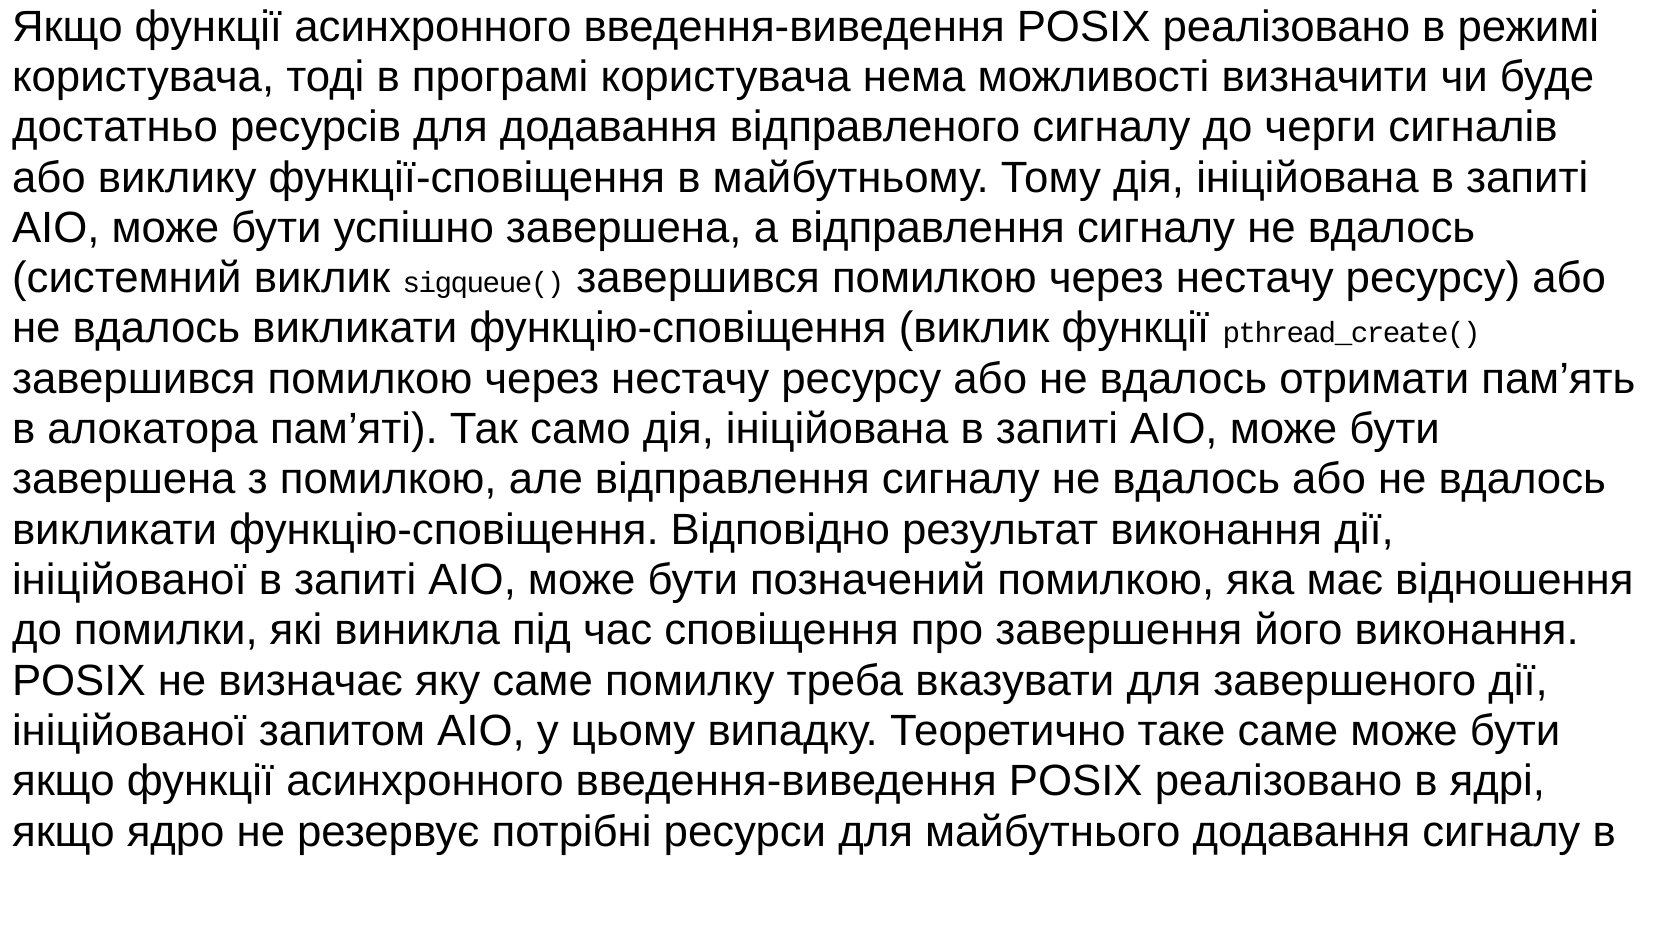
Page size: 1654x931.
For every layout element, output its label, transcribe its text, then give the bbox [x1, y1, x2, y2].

text Якщо функції асинхронного введення-виведення POSIX реалізовано в режимі користувача, тоді в програмі користувача нема можливості визначити чи буде достатньо ресурсів для додавання відправленого сигналу до черги сигналів або виклику функції-сповіщення в майбутньому. Тому дія, ініційована в запиті AIO, може бути успішно завершена, а відправлення сигналу не вдалось (системний виклик sigqueue() завершився помилкою через нестачу ресурсу) або не вдалось викликати функцію-сповіщення (виклик функції pthread_create() завершився помилкою через нестачу ресурсу або не вдалось отримати пам’ять в алокатора пам’яті). Так само дія, ініційована в запиті AIO, може бути завершена з помилкою, але відправлення сигналу не вдалось або не вдалось викликати функцію-сповіщення. Відповідно результат виконання дії, ініційованої в запиті AIO, може бути позначений помилкою, яка має відношення до помилки, які виникла під час сповіщення про завершення його виконання. POSIX не визначає яку саме помилку треба вказувати для завершеного дії, ініційованої запитом AIO, у цьому випадку. Теоретично таке саме може бути якщо функції асинхронного введення-виведення POSIX реалізовано в ядрі, якщо ядро не резервує потрібні ресурси для майбутнього додавання сигналу в [12, 0, 1642, 855]
